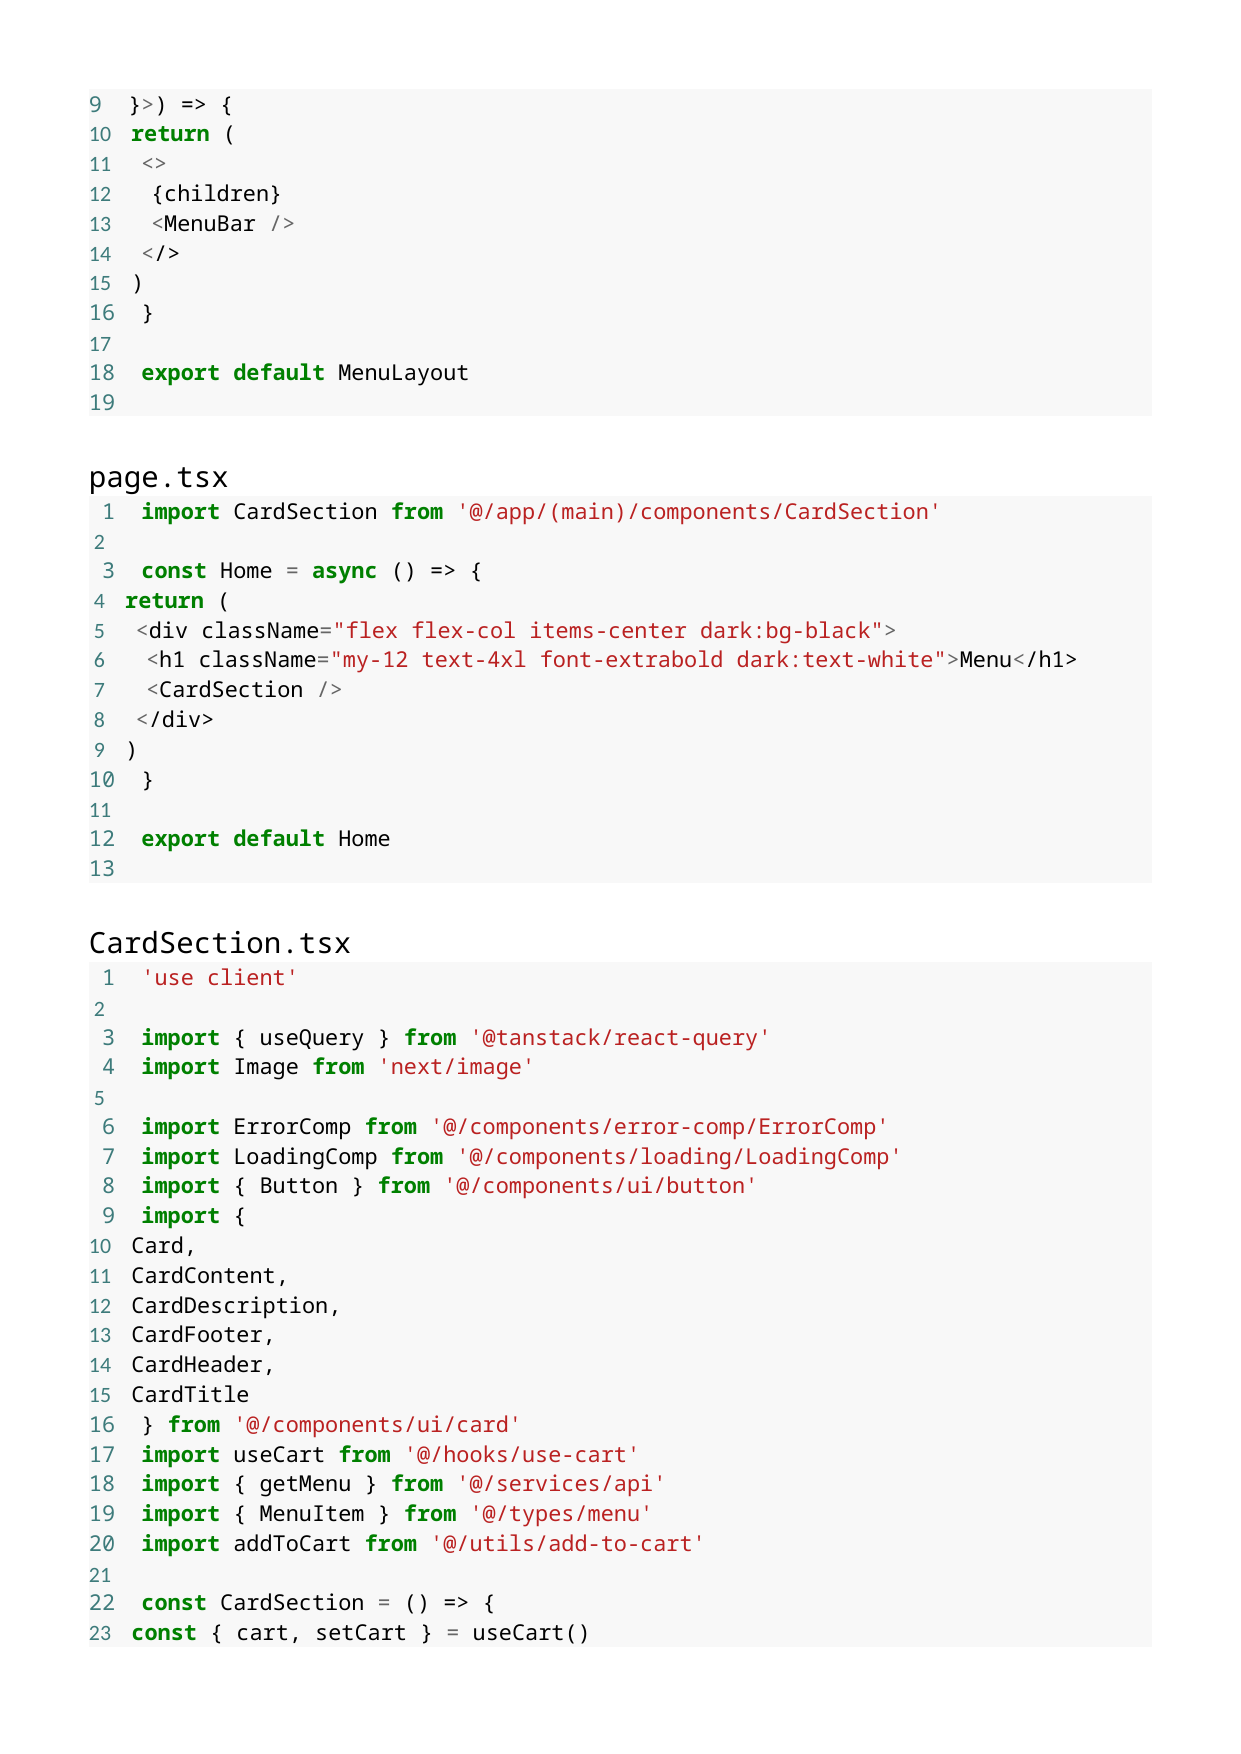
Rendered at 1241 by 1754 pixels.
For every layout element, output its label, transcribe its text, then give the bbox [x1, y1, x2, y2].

text 19 import { MenuItem } from '@/types/menu' [89, 1498, 1152, 1528]
text 11 CardContent, [89, 1260, 1152, 1289]
text 12 export default Home [89, 823, 1152, 853]
text 11 <> [89, 148, 1152, 178]
text 20 import addToCart from '@/utils/add-to-cart' [89, 1528, 1152, 1558]
text 2 [89, 992, 1152, 1022]
text 13 <MenuBar /> [89, 208, 1152, 238]
text 23 const { cart, setCart } = useCart() [89, 1617, 1152, 1647]
text 2 [89, 525, 1152, 555]
text 7 import LoadingComp from '@/components/loading/LoadingComp' [89, 1141, 1152, 1170]
text 6 import ErrorComp from '@/components/error-comp/ErrorComp' [89, 1111, 1152, 1141]
text 3 import { useQuery } from '@tanstack/react-query' [89, 1022, 1152, 1051]
text 6 <h1 className="my-12 text-4xl font-extrabold dark:text-white">Menu</h1> [89, 644, 1152, 674]
text 12 CardDescription, [89, 1289, 1152, 1319]
text 10 return ( [89, 118, 1152, 148]
text 4 import Image from 'next/image' [89, 1051, 1152, 1081]
text 16 } [89, 297, 1152, 327]
text page.tsx [89, 456, 1152, 496]
text 13 [89, 853, 1152, 883]
text 1 'use client' [89, 962, 1152, 992]
text 18 export default MenuLayout [89, 357, 1152, 386]
text 13 CardFooter, [89, 1319, 1152, 1349]
text 12 {children} [89, 178, 1152, 208]
text 8 import { Button } from '@/components/ui/button' [89, 1170, 1152, 1200]
text 3 const Home = async () => { [89, 555, 1152, 585]
text 10 } [89, 764, 1152, 793]
text 16 } from '@/components/ui/card' [89, 1409, 1152, 1438]
text 14 </> [89, 238, 1152, 267]
text 18 import { getMenu } from '@/services/api' [89, 1468, 1152, 1498]
text 15 CardTitle [89, 1379, 1152, 1409]
text 9 ) [89, 734, 1152, 764]
text 1 import CardSection from '@/app/(main)/components/CardSection' [89, 496, 1152, 525]
text 9 }>) => { [89, 89, 1152, 118]
text 9 import { [89, 1200, 1152, 1230]
text 19 [89, 386, 1152, 416]
text 7 <CardSection /> [89, 674, 1152, 704]
text 17 [89, 327, 1152, 357]
text 5 <div className="flex flex-col items-center dark:bg-black"> [89, 615, 1152, 644]
text 4 return ( [89, 585, 1152, 615]
text 8 </div> [89, 704, 1152, 734]
text 15 ) [89, 267, 1152, 297]
text CardSection.tsx [89, 922, 1152, 962]
text 21 [89, 1558, 1152, 1587]
text 22 const CardSection = () => { [89, 1587, 1152, 1617]
text 17 import useCart from '@/hooks/use-cart' [89, 1438, 1152, 1468]
text 11 [89, 793, 1152, 823]
text 5 [89, 1081, 1152, 1111]
text 14 CardHeader, [89, 1349, 1152, 1379]
text 10 Card, [89, 1230, 1152, 1260]
